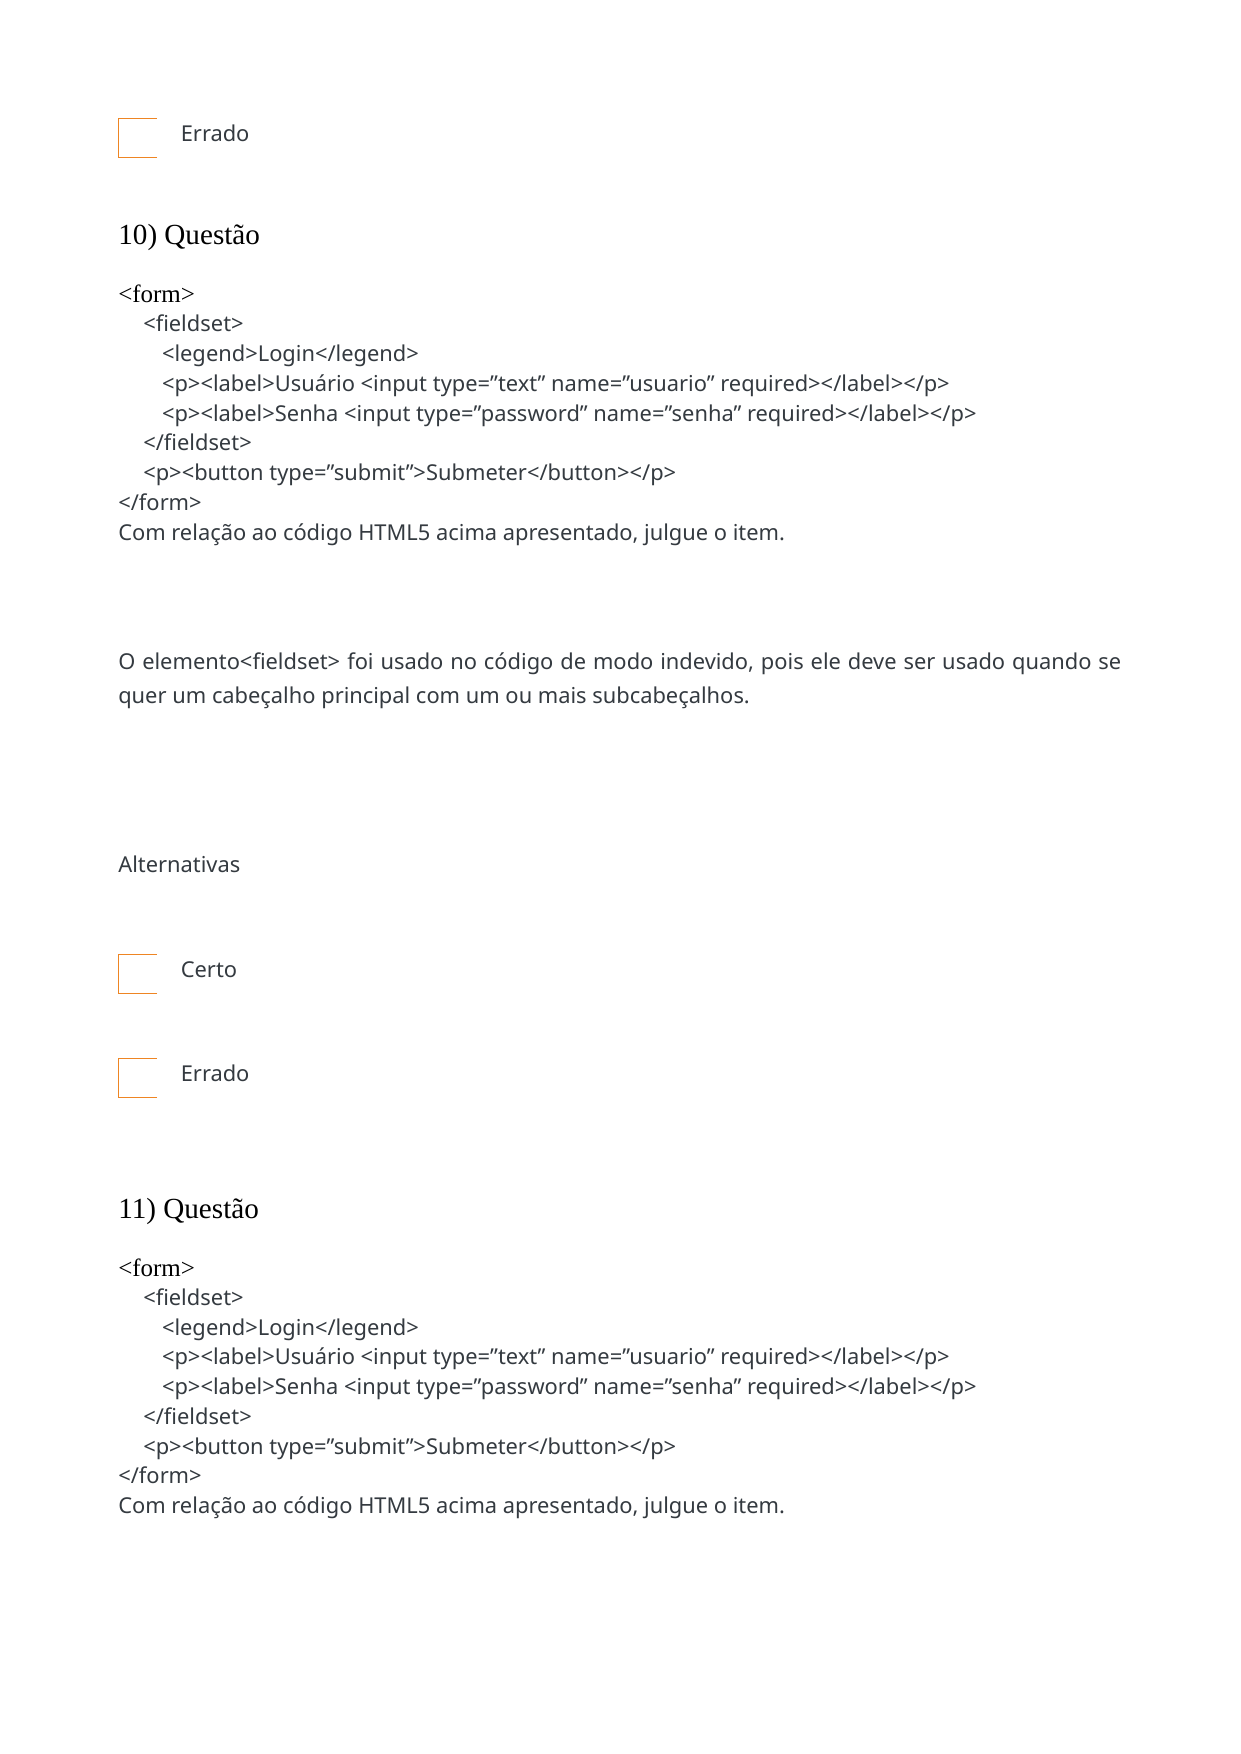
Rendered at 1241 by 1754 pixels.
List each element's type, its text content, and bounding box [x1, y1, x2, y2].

text <p><button type=”submit”>Submeter</button></p> [118, 1431, 1122, 1461]
text 10) Questão [118, 217, 1122, 251]
text <p><label>Usuário <input type=”text” name=”usuario” required></label></p> [118, 1341, 1122, 1371]
text <p><label>Usuário <input type=”text” name=”usuario” required></label></p> [118, 368, 1122, 397]
text <form> [118, 1253, 1122, 1282]
text <form> [118, 279, 1122, 308]
text <legend>Login</legend> [118, 1312, 1122, 1341]
text <legend>Login</legend> [118, 338, 1122, 368]
text </fieldset> [118, 1401, 1122, 1431]
text <p><button type=”submit”>Submeter</button></p> [118, 457, 1122, 487]
text </form> [118, 1461, 1122, 1490]
text </fieldset> [118, 427, 1122, 457]
text </form> [118, 487, 1122, 517]
text <p><label>Senha <input type=”password” name=”senha” required></label></p> [118, 397, 1122, 427]
text Errado [119, 118, 1122, 157]
text Alternativas [118, 849, 1122, 879]
text <p><label>Senha <input type=”password” name=”senha” required></label></p> [118, 1371, 1122, 1401]
text <fieldset> [118, 1282, 1122, 1312]
text Errado [119, 1058, 1122, 1097]
text Com relação ao código HTML5 acima apresentado, julgue o item. [118, 517, 1122, 546]
text O elemento<fieldset> foi usado no código de modo indevido, pois ele deve ser usado quando se quer um cabeçalho principal com um ou mais subcabeçalhos. [118, 646, 1122, 710]
text Com relação ao código HTML5 acima apresentado, julgue o item. [118, 1490, 1122, 1520]
text Certo [119, 954, 1122, 993]
text 11) Questão [118, 1191, 1122, 1224]
text <fieldset> [118, 308, 1122, 338]
